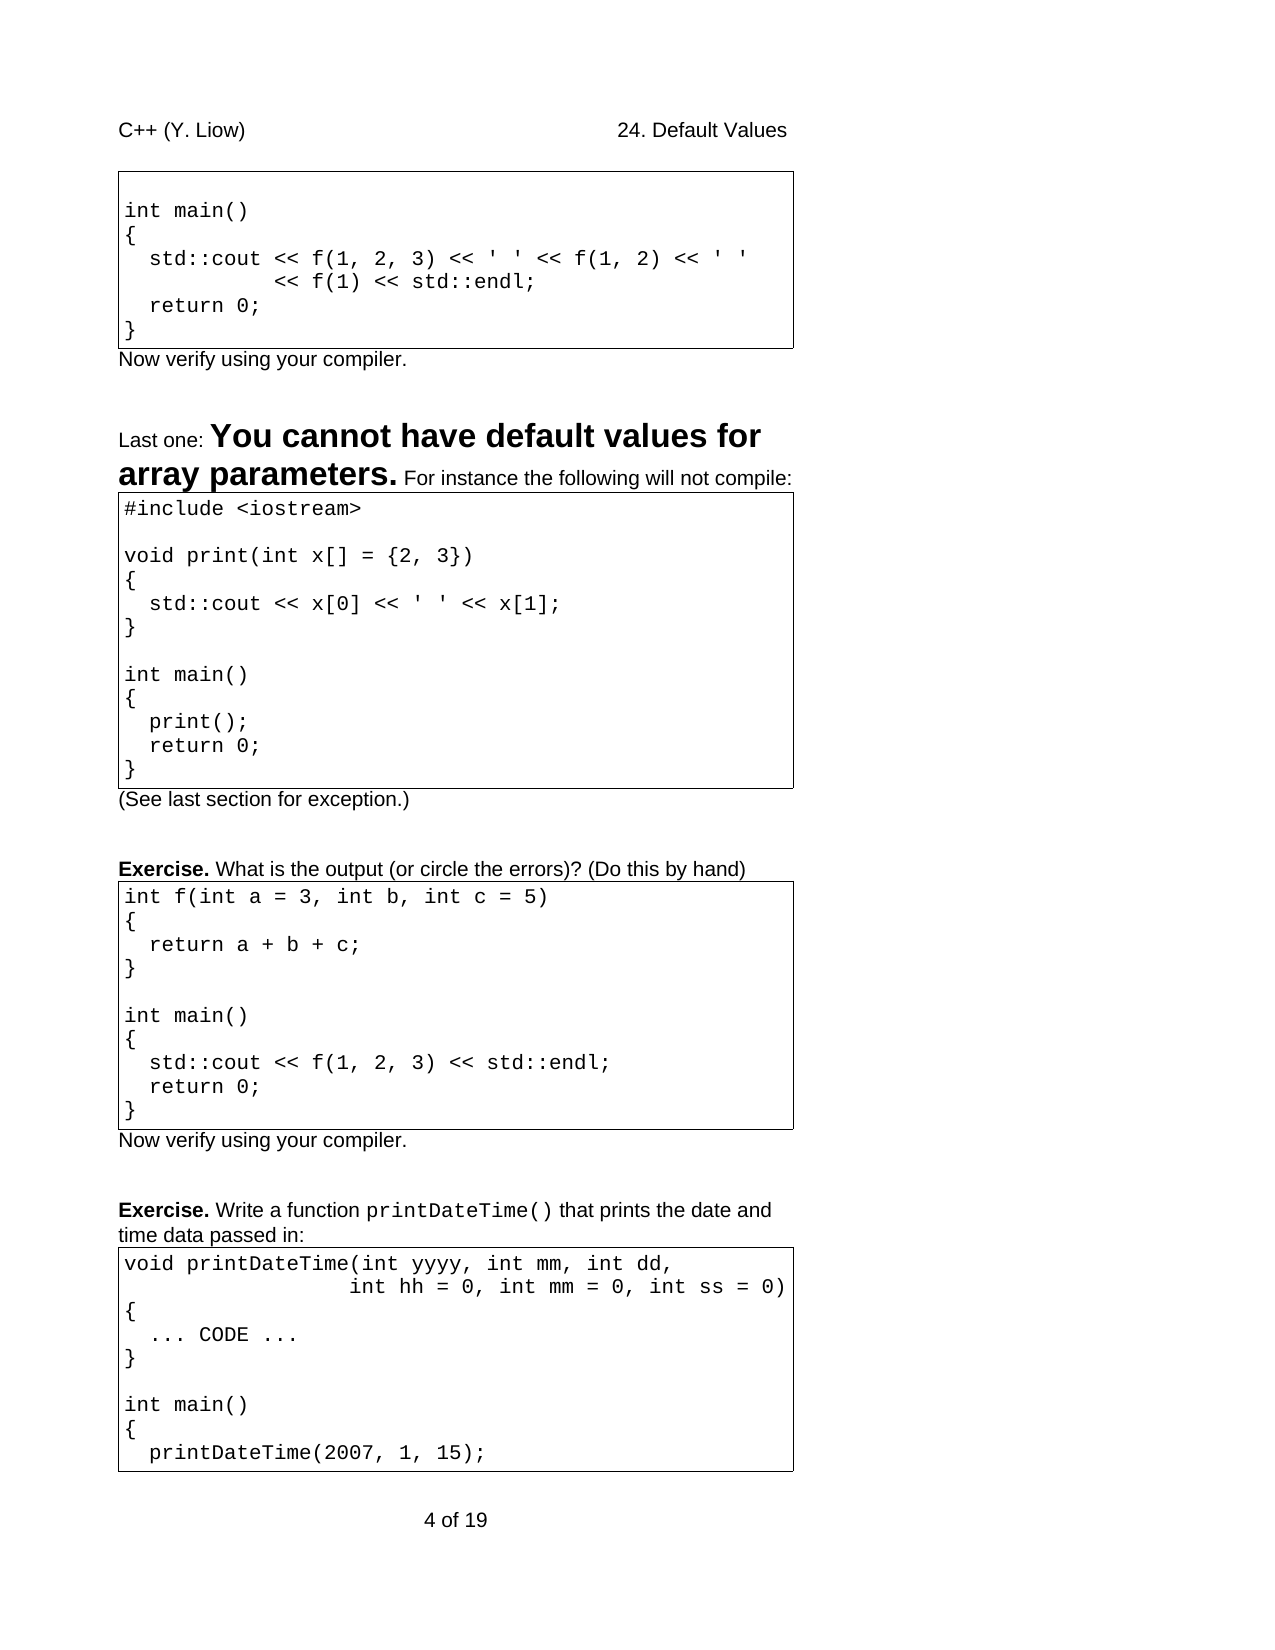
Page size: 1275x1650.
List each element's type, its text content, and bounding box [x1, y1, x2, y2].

table_header int main() { std::cout << f(1, 2, 3) << ' ' << f(1, 2) << ' ' << f(1) << std::endl; return 0; } [119, 172, 793, 348]
text Exercise. Write a function printDateTime() that prints the date and time data passed in: [118, 1198, 793, 1247]
table_header int f(int a = 3, int b, int c = 5) { return a + b + c; } int main() { std::cout << f(1, 2, 3) << std::endl; return 0; } [119, 882, 793, 1129]
text Last one: You cannot have default values for array parameters. For instance the following will not compile: [118, 418, 793, 492]
text (See last section for exception.) [118, 789, 793, 811]
text Exercise. What is the output (or circle the errors)? (Do this by hand) [118, 857, 793, 881]
text Now verify using your compiler. [118, 349, 793, 371]
text Now verify using your compiler. [118, 1130, 793, 1152]
table_header #include <iostream> void print(int x[] = {2, 3}) { std::cout << x[0] << ' ' << x[1]; } int main() { print(); return 0; } [119, 493, 793, 788]
table_header void printDateTime(int yyyy, int mm, int dd, int hh = 0, int mm = 0, int ss = 0) { ... CODE ... } int main() { printDateTime(2007, 1, 15); [119, 1248, 793, 1471]
